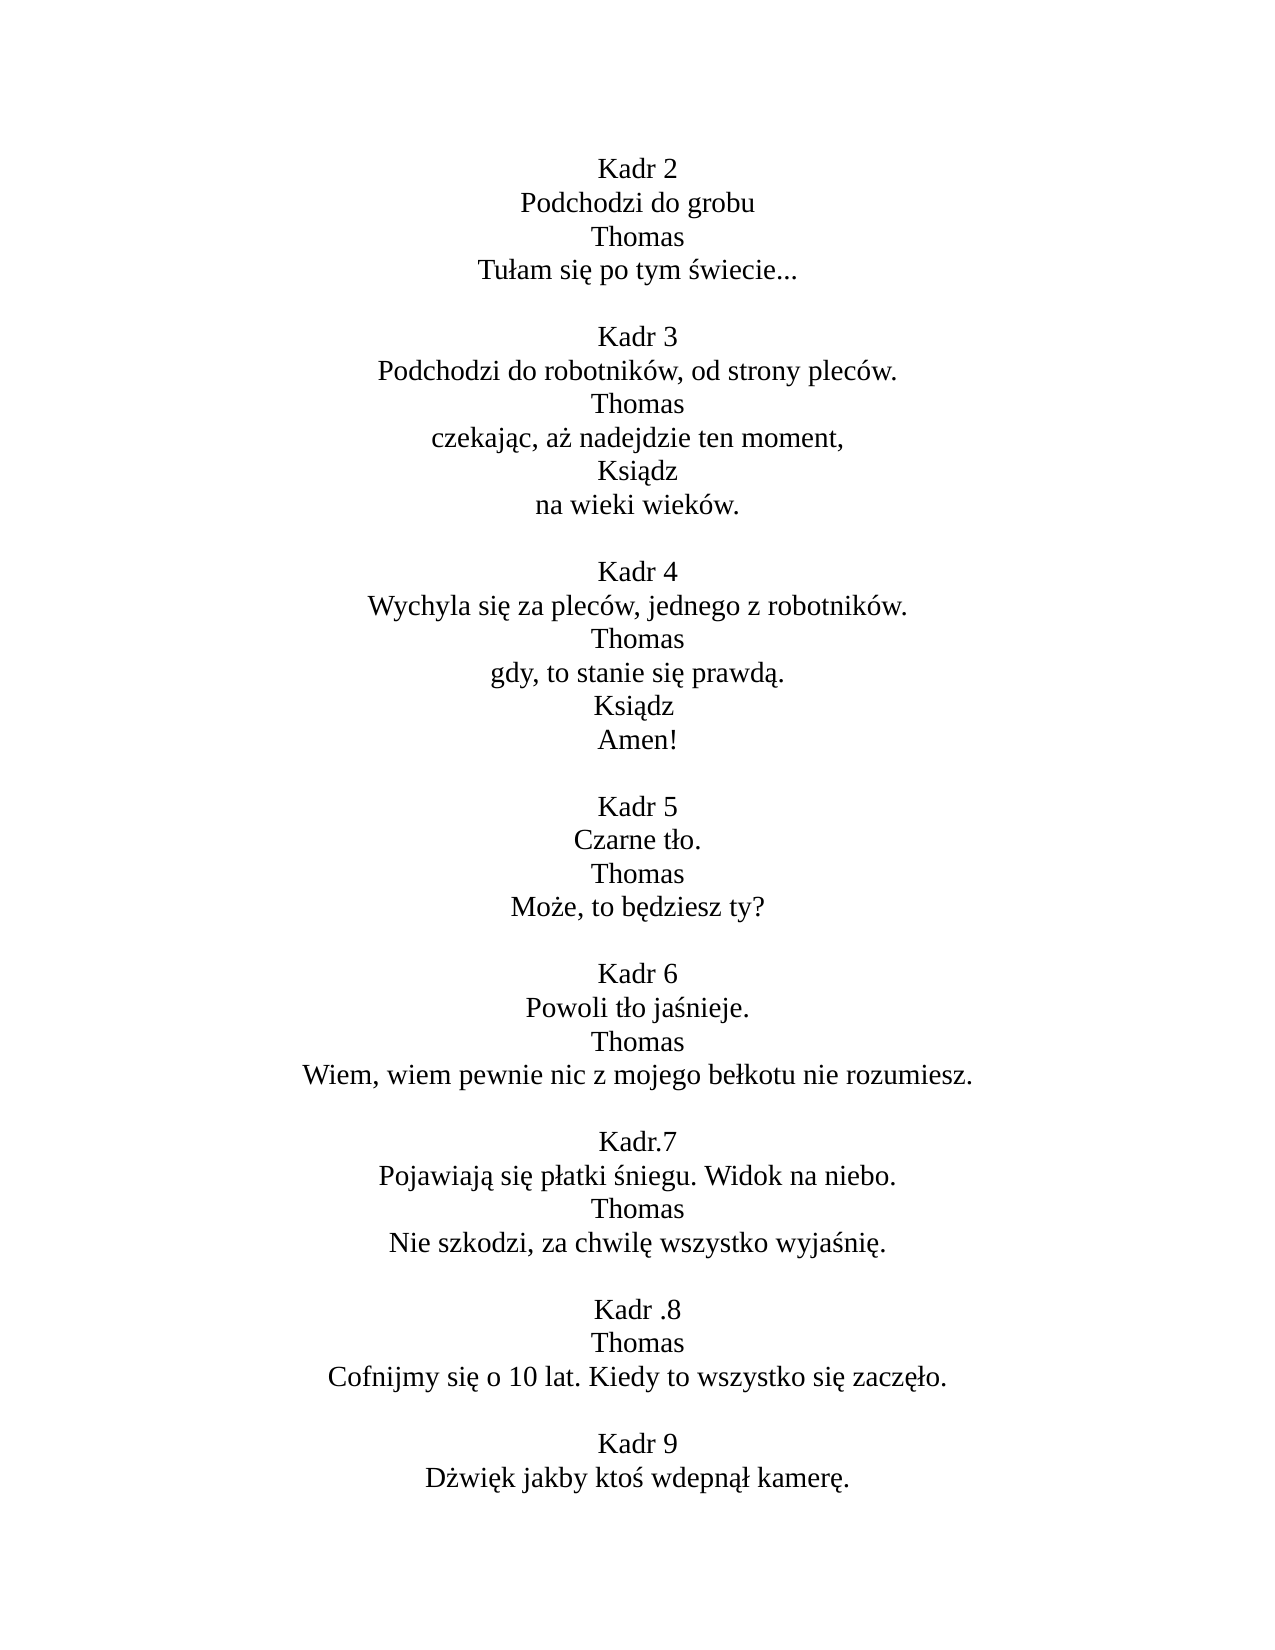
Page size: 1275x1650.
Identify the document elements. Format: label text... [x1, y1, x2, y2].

text Tułam się po tym świecie... [118, 252, 1157, 286]
text Thomas [118, 1191, 1157, 1225]
text Kadr 2 [118, 152, 1157, 185]
text Wychyla się za pleców, jednego z robotników. [118, 588, 1157, 621]
text Amen! [118, 722, 1157, 755]
text Thomas [118, 856, 1157, 889]
text Nie szkodzi, za chwilę wszystko wyjaśnię. [118, 1225, 1157, 1258]
text Cofnijmy się o 10 lat. Kiedy to wszystko się zaczęło. [118, 1359, 1157, 1393]
text Kadr 6 [118, 957, 1157, 990]
text Podchodzi do grobu [118, 185, 1157, 219]
text Thomas [118, 1024, 1157, 1057]
text Wiem, wiem pewnie nic z mojego bełkotu nie rozumiesz. [118, 1057, 1157, 1091]
text Thomas [118, 386, 1157, 420]
text Ksiądz [118, 453, 1157, 487]
text Thomas [118, 621, 1157, 655]
text Ksiądz [118, 688, 1157, 722]
text Czarne tło. [118, 822, 1157, 856]
text gdy, to stanie się prawdą. [118, 655, 1157, 688]
text Kadr 4 [118, 554, 1157, 588]
text na wieki wieków. [118, 487, 1157, 521]
text Kadr .8 [118, 1292, 1157, 1326]
text Dżwięk jakby ktoś wdepnął kamerę. [118, 1460, 1157, 1493]
text Thomas [118, 219, 1157, 252]
text Może, to będziesz ty? [118, 889, 1157, 923]
text czekając, aż nadejdzie ten moment, [118, 420, 1157, 453]
text Thomas [118, 1326, 1157, 1359]
text Kadr 5 [118, 789, 1157, 822]
text Kadr 3 [118, 319, 1157, 353]
text Kadr 9 [118, 1426, 1157, 1460]
text Pojawiają się płatki śniegu. Widok na niebo. [118, 1158, 1157, 1191]
text Podchodzi do robotników, od strony pleców. [118, 353, 1157, 386]
text Powoli tło jaśnieje. [118, 990, 1157, 1024]
text Kadr.7 [118, 1124, 1157, 1158]
